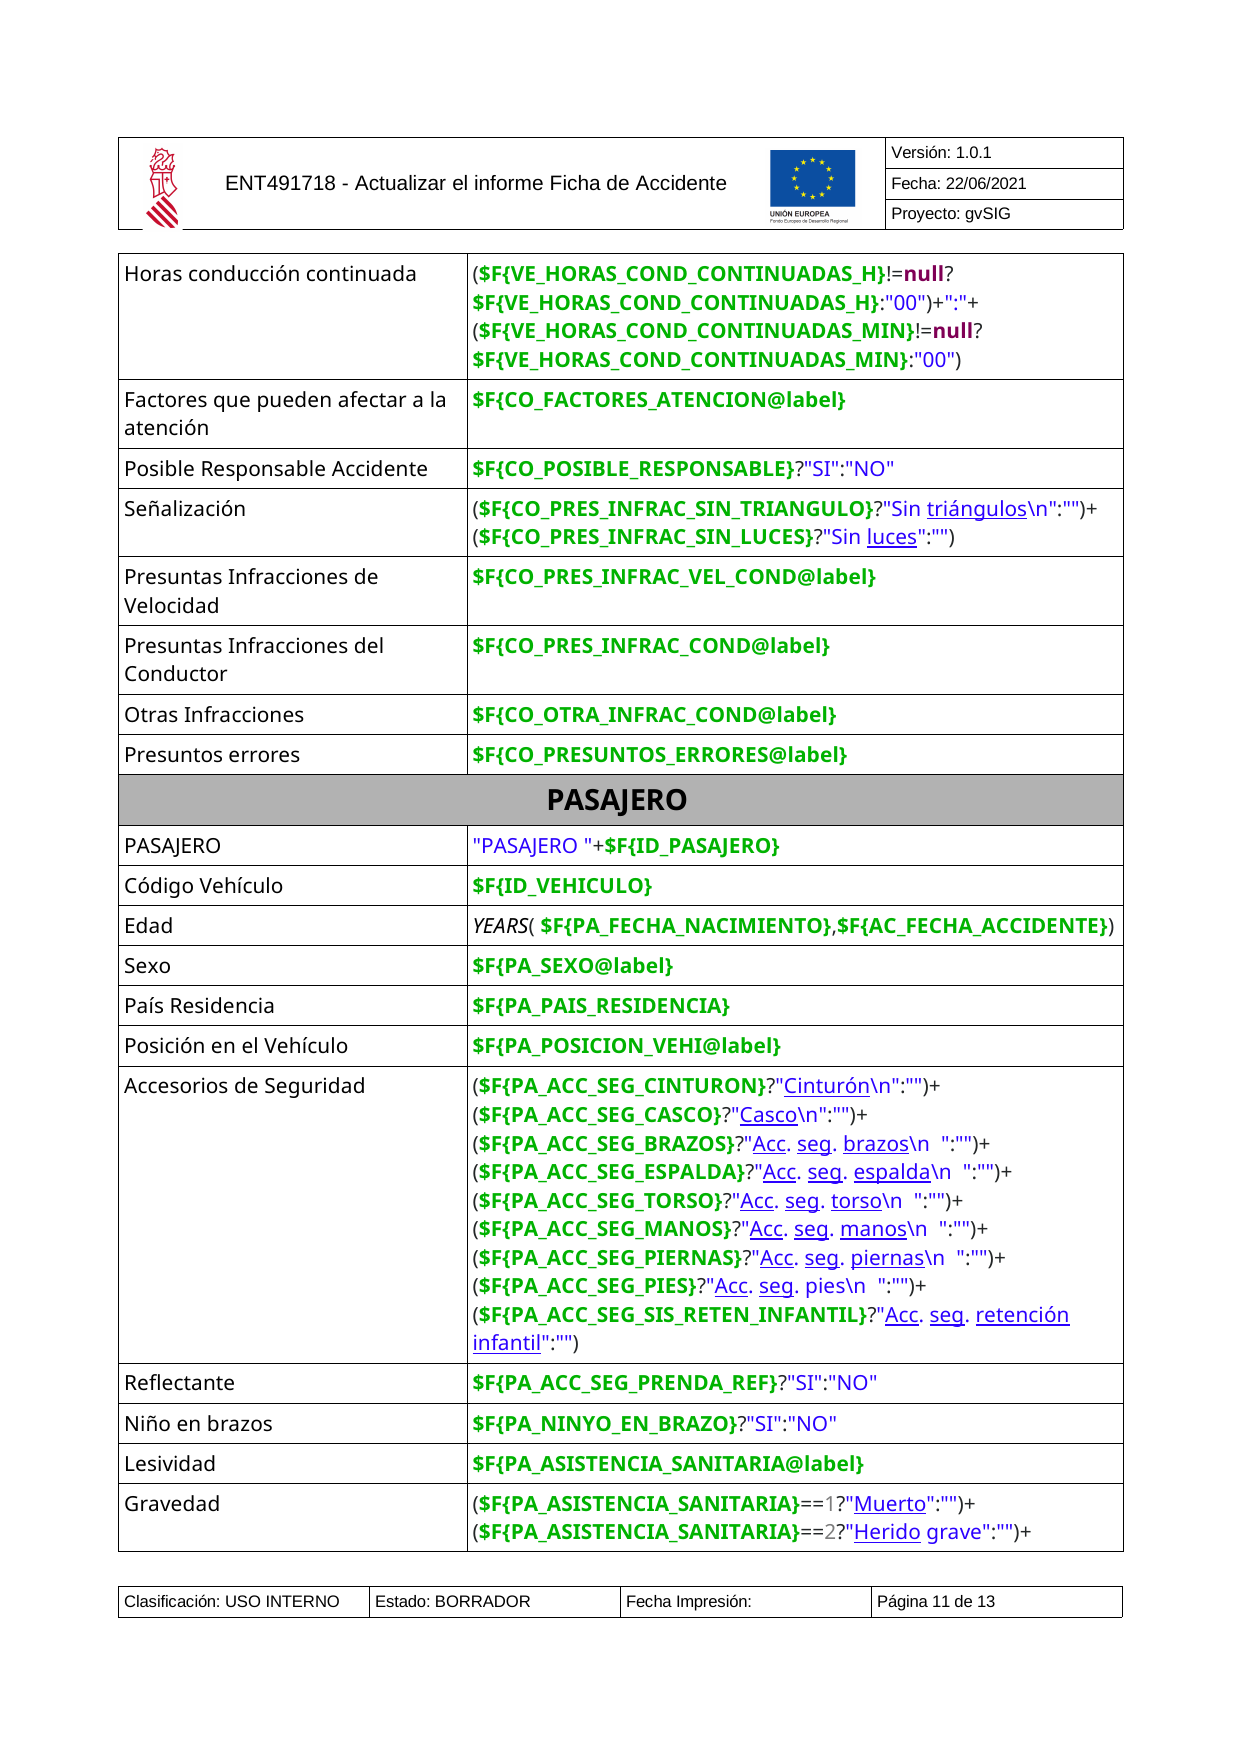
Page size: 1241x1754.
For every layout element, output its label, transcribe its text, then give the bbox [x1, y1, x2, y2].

picture [764, 148, 862, 227]
table_cell Presuntos errores [119, 735, 467, 774]
table_cell Posible Responsable Accidente [119, 449, 467, 488]
table_cell ($F{PA_ASISTENCIA_SANITARIA}==1?"Muerto":"")+($F{PA_ASISTENCIA_SANITARIA}==2?"Herido grave":"")+ [468, 1484, 1123, 1551]
table_cell Niño en brazos [119, 1404, 467, 1443]
table_cell $F{PA_POSICION_VEHI@label} [468, 1026, 1123, 1066]
table_cell Código Vehículo [119, 866, 467, 905]
table_cell YEARS( $F{PA_FECHA_NACIMIENTO},$F{AC_FECHA_ACCIDENTE}) [468, 906, 1123, 945]
table_cell $F{CO_OTRA_INFRAC_COND@label} [468, 695, 1123, 734]
table_cell $F{PA_ASISTENCIA_SANITARIA@label} [468, 1444, 1123, 1483]
table_cell Presuntas Infracciones del Conductor [119, 626, 467, 694]
table_cell Reflectante [119, 1364, 467, 1403]
table_cell $F{PA_PAIS_RESIDENCIA} [468, 986, 1123, 1025]
table_cell Horas conducción continuada [119, 254, 467, 379]
table_cell Lesividad [119, 1444, 467, 1483]
table_cell Sexo [119, 946, 467, 985]
table_cell "PASAJERO "+$F{ID_PASAJERO} [468, 826, 1123, 865]
table_cell Señalización [119, 489, 467, 556]
table_cell Factores que pueden afectar a la atención [119, 380, 467, 448]
table_cell Otras Infracciones [119, 695, 467, 734]
table_cell $F{PA_ACC_SEG_PRENDA_REF}?"SI":"NO" [468, 1364, 1123, 1403]
table_cell PASAJERO [119, 775, 1123, 825]
table_cell $F{CO_POSIBLE_RESPONSABLE}?"SI":"NO" [468, 449, 1123, 488]
table_cell $F{PA_NINYO_EN_BRAZO}?"SI":"NO" [468, 1404, 1123, 1443]
table_cell Gravedad [119, 1484, 467, 1551]
table_cell $F{CO_PRES_INFRAC_VEL_COND@label} [468, 557, 1123, 625]
table_cell $F{ID_VEHICULO} [468, 866, 1123, 905]
table_cell $F{PA_SEXO@label} [468, 946, 1123, 985]
table_cell PASAJERO [119, 826, 467, 865]
picture [142, 143, 183, 232]
table_cell Posición en el Vehículo [119, 1026, 467, 1066]
table_cell ($F{PA_ACC_SEG_CINTURON}?"Cinturón\n":"")+($F{PA_ACC_SEG_CASCO}?"Casco\n":"")+($F{PA_ACC_SEG_BRAZOS}?"Acc. seg. brazos\n ":"")+($F{PA_ACC_SEG_ESPALDA}?"Acc. seg. espalda\n ":"")+($F{PA_ACC_SEG_TORSO}?"Acc. seg. torso\n ":"")+($F{PA_ACC_SEG_MANOS}?"Acc. seg. manos\n ":"")+($F{PA_ACC_SEG_PIERNAS}?"Acc. seg. piernas\n ":"")+($F{PA_ACC_SEG_PIES}?"Acc. seg. pies\n ":"")+($F{PA_ACC_SEG_SIS_RETEN_INFANTIL}?"Acc. seg. retención infantil":"") [468, 1067, 1123, 1362]
table_cell Edad [119, 906, 467, 945]
table_cell $F{CO_PRES_INFRAC_COND@label} [468, 626, 1123, 694]
table_cell $F{CO_FACTORES_ATENCION@label} [468, 380, 1123, 448]
table_cell Accesorios de Seguridad [119, 1067, 467, 1362]
table_cell $F{CO_PRESUNTOS_ERRORES@label} [468, 735, 1123, 774]
table_cell ($F{CO_PRES_INFRAC_SIN_TRIANGULO}?"Sin triángulos\n":"")+($F{CO_PRES_INFRAC_SIN_LUCES}?"Sin luces":"") [468, 489, 1123, 556]
table_cell Presuntas Infracciones de Velocidad [119, 557, 467, 625]
table_cell País Residencia [119, 986, 467, 1025]
table_cell ($F{VE_HORAS_COND_CONTINUADAS_H}!=null?$F{VE_HORAS_COND_CONTINUADAS_H}:"00")+":"+($F{VE_HORAS_COND_CONTINUADAS_MIN}!=null?$F{VE_HORAS_COND_CONTINUADAS_MIN}:"00") [468, 254, 1123, 379]
